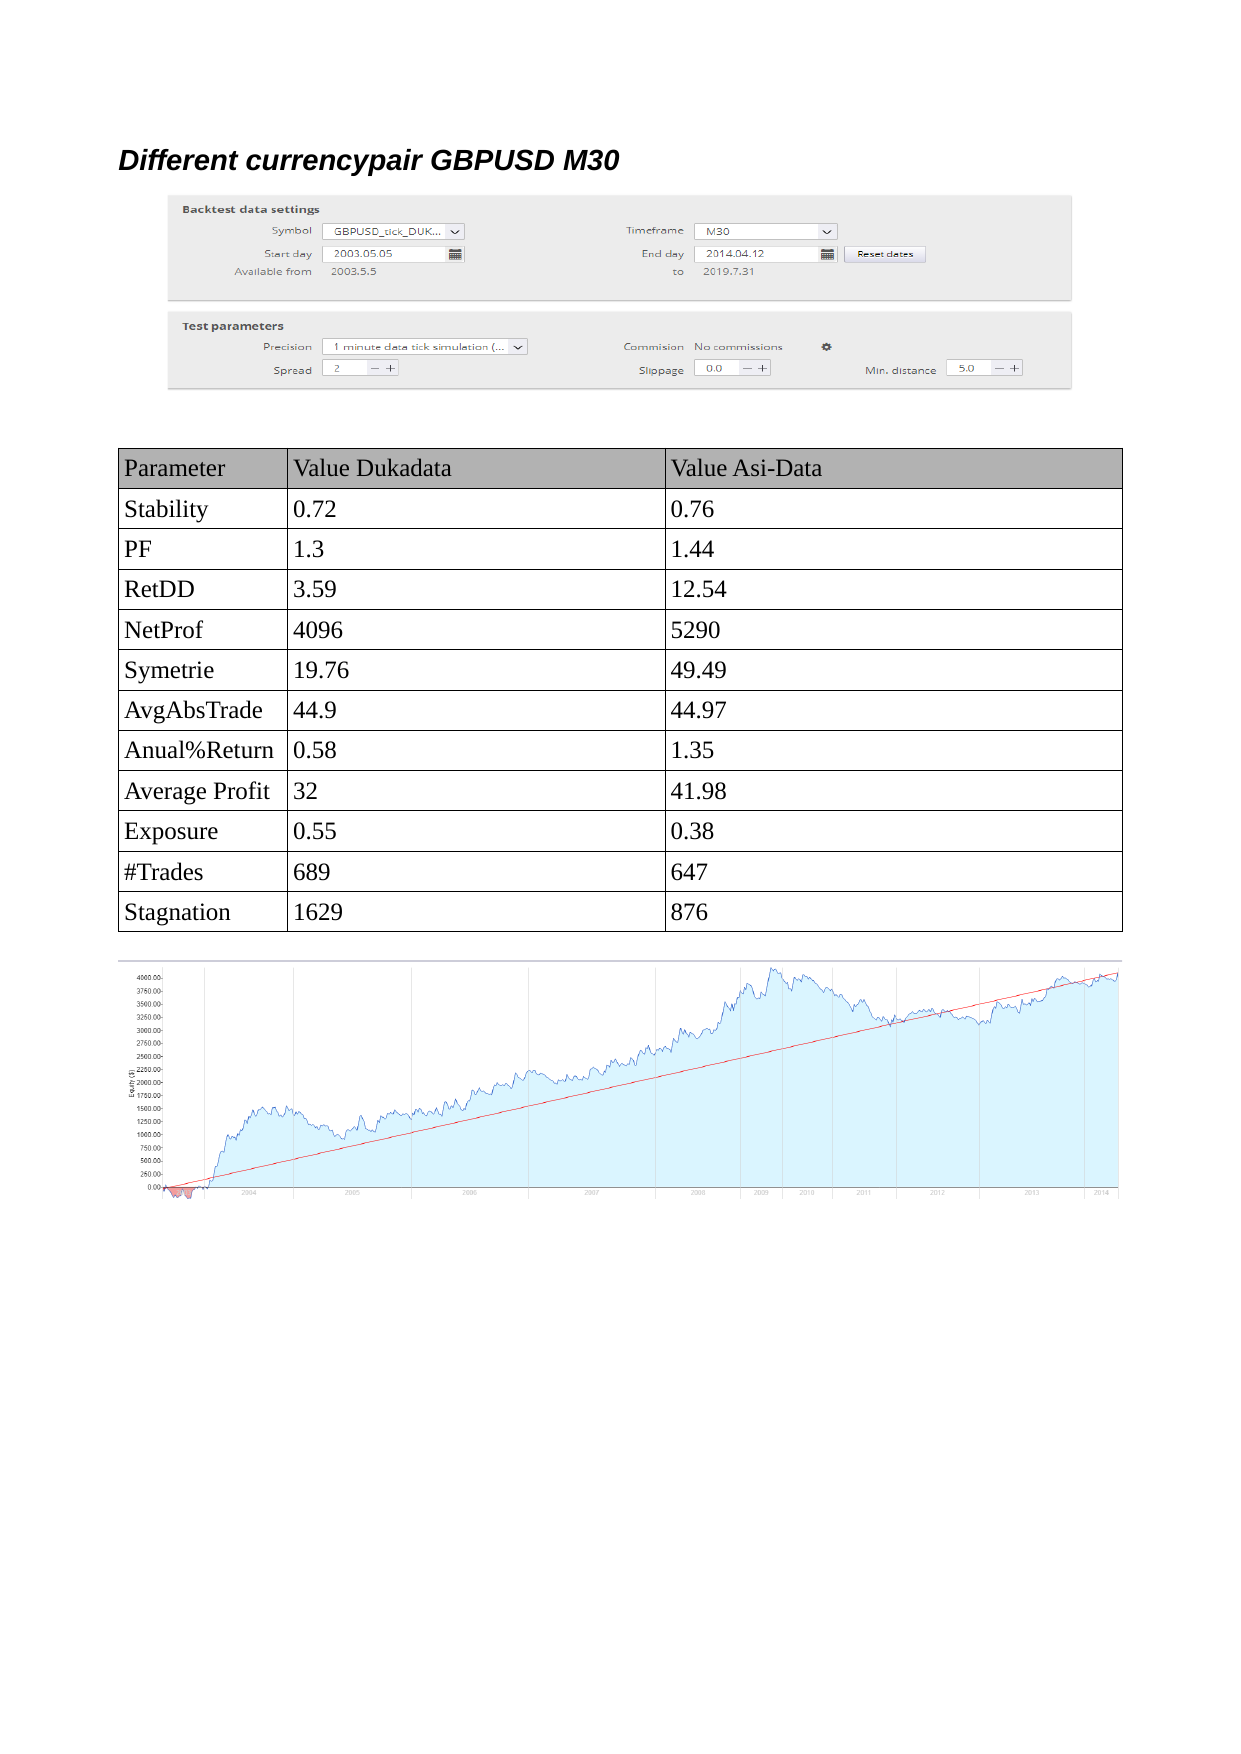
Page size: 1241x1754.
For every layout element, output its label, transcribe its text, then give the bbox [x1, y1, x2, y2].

subtitle Different currencypair GBPUSD M30 [118, 143, 1122, 177]
table_cell 44,97 [666, 691, 1122, 730]
table_cell 1,44 [666, 529, 1122, 568]
table_cell 1,3 [288, 529, 665, 568]
table_cell 32 [288, 771, 665, 810]
table_cell 0,38 [666, 811, 1122, 851]
table_cell Stagnation [119, 892, 287, 931]
table_cell 647 [666, 852, 1122, 891]
table_cell AvgAbsTrade [119, 691, 287, 730]
table_cell 0,72 [288, 489, 665, 528]
table_cell 0,55 [288, 811, 665, 851]
table_cell 5290 [666, 610, 1122, 649]
table_cell 0,76 [666, 489, 1122, 528]
table_header Value Asi-Data [666, 449, 1122, 488]
table_cell #Trades [119, 852, 287, 891]
table_cell 19,76 [288, 650, 665, 689]
picture [118, 960, 1123, 1199]
picture [167, 189, 1073, 391]
table_cell 12,54 [666, 570, 1122, 609]
table_cell RetDD [119, 570, 287, 609]
table_cell Anual%Return [119, 731, 287, 770]
table_cell 49,49 [666, 650, 1122, 689]
table_cell Stability [119, 489, 287, 528]
table_cell 1629 [288, 892, 665, 931]
table_cell 0,58 [288, 731, 665, 770]
table_cell 41,98 [666, 771, 1122, 810]
table_header Parameter [119, 449, 287, 488]
table_cell PF [119, 529, 287, 568]
table_cell NetProf [119, 610, 287, 649]
table_cell Symetrie [119, 650, 287, 689]
table_cell 876 [666, 892, 1122, 931]
table_cell 44,9 [288, 691, 665, 730]
table_cell 1,35 [666, 731, 1122, 770]
table_cell 3,59 [288, 570, 665, 609]
table_cell 689 [288, 852, 665, 891]
table_cell 4096 [288, 610, 665, 649]
table_cell Exposure [119, 811, 287, 851]
table_cell Average Profit [119, 771, 287, 810]
table_header Value Dukadata [288, 449, 665, 488]
